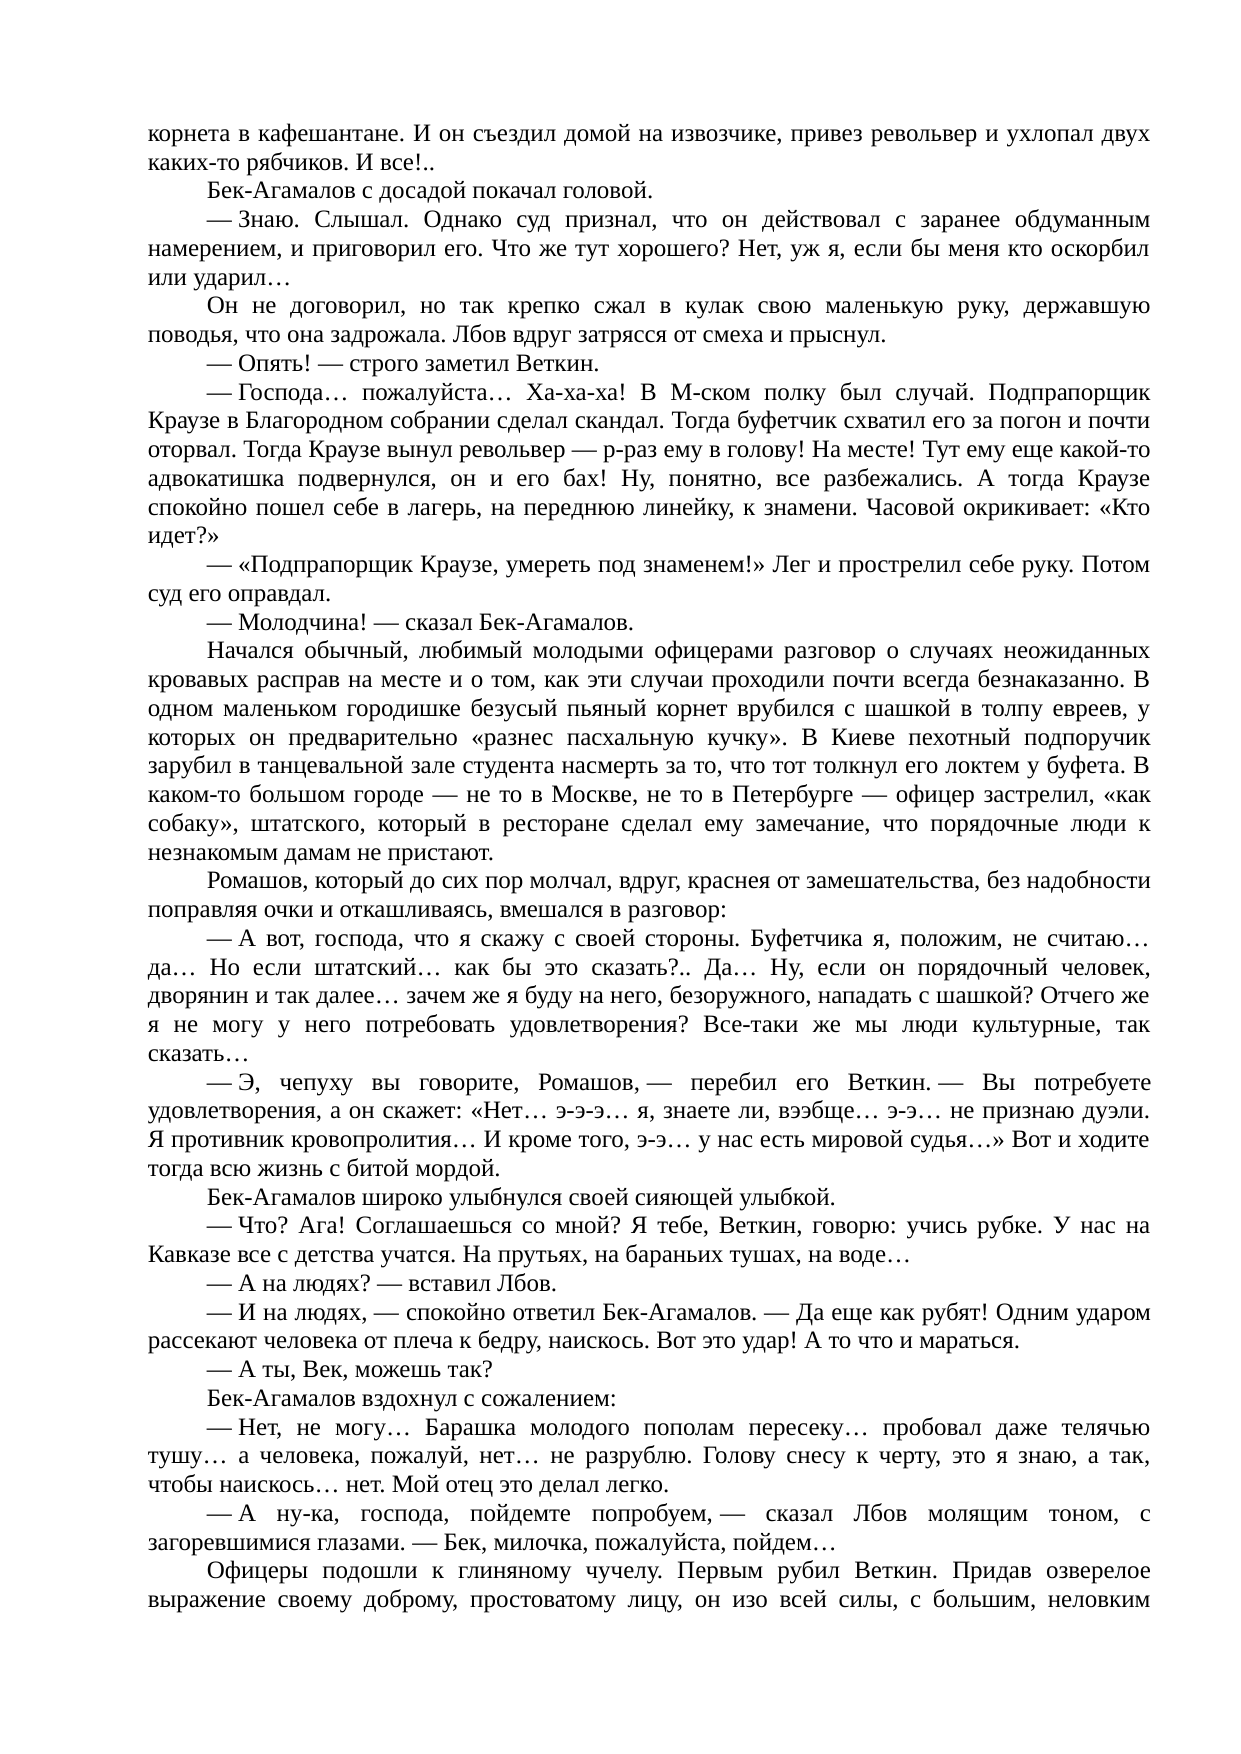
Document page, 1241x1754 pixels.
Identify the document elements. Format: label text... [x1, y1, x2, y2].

text Ромашов, который до сих пор молчал, вдруг, краснея от замешательства, без надобности поправляя очки и откашливаясь, вмешался в разговор: [148, 866, 1152, 923]
text — А вот, господа, что я скажу с своей стороны. Буфетчика я, положим, не считаю… да… Но если штатский… как бы это сказать?.. Да… Ну, если он порядочный человек, дворянин и так далее… зачем же я буду на него, безоружного, нападать с шашкой? Отчего же я не могу у него потребовать удовлетворения? Все-таки же мы люди культурные, так сказать… [148, 923, 1152, 1067]
text Бек-Агамалов широко улыбнулся своей сияющей улыбкой. [148, 1182, 1152, 1211]
text — Нет, не могу… Барашка молодого пополам пересеку… пробовал даже телячью тушу… а человека, пожалуй, нет… не разрублю. Голову снесу к черту, это я знаю, а так, чтобы наискось… нет. Мой отец это делал легко. [148, 1412, 1152, 1498]
text — И на людях, — спокойно ответил Бек-Агамалов. — Да еще как рубят! Одним ударом рассекают человека от плеча к бедру, наискось. Вот это удар! А то что и мараться. [148, 1297, 1152, 1354]
text — Э, чепуху вы говорите, Ромашов, — перебил его Веткин. — Вы потребуете удовлетворения, а он скажет: «Нет… э-э-э… я, знаете ли, вээбще… э-э… не признаю дуэли. Я противник кровопролития… И кроме того, э-э… у нас есть мировой судья…» Вот и ходите тогда всю жизнь с битой мордой. [148, 1067, 1152, 1182]
text Начался обычный, любимый молодыми офицерами разговор о случаях неожиданных кровавых расправ на месте и о том, как эти случаи проходили почти всегда безнаказанно. В одном маленьком городишке безусый пьяный корнет врубился с шашкой в толпу евреев, у которых он предварительно «разнес пасхальную кучку». В Киеве пехотный подпоручик зарубил в танцевальной зале студента насмерть за то, что тот толкнул его локтем у буфета. В каком-то большом городе — не то в Москве, не то в Петербурге — офицер застрелил, «как собаку», штатского, который в ресторане сделал ему замечание, что порядочные люди к незнакомым дамам не пристают. [148, 636, 1152, 866]
text Бек-Агамалов с досадой покачал головой. [148, 176, 1152, 204]
text — Молодчина! — сказал Бек-Агамалов. [148, 607, 1152, 636]
text Офицеры подошли к глиняному чучелу. Первым рубил Веткин. Придав озверелое выражение своему доброму, простоватому лицу, он изо всей силы, с большим, неловким [148, 1556, 1152, 1613]
text — Господа… пожалуйста… Ха-ха-ха! В М-ском полку был случай. Подпрапорщик Краузе в Благородном собрании сделал скандал. Тогда буфетчик схватил его за погон и почти оторвал. Тогда Краузе вынул револьвер — р-раз ему в голову! На месте! Тут ему еще какой-то адвокатишка подвернулся, он и его бах! Ну, понятно, все разбежались. А тогда Краузе спокойно пошел себе в лагерь, на переднюю линейку, к знамени. Часовой окрикивает: «Кто идет?» [148, 377, 1152, 549]
text — «Подпрапорщик Краузе, умереть под знаменем!» Лег и прострелил себе руку. Потом суд его оправдал. [148, 549, 1152, 607]
text корнета в кафешантане. И он съездил домой на извозчике, привез револьвер и ухлопал двух каких-то рябчиков. И все!.. [148, 118, 1152, 176]
text — А ну-ка, господа, пойдемте попробуем, — сказал Лбов молящим тоном, с загоревшимися глазами. — Бек, милочка, пожалуйста, пойдем… [148, 1498, 1152, 1556]
text — А на людях? — вставил Лбов. [148, 1268, 1152, 1297]
text — Что? Ага! Соглашаешься со мной? Я тебе, Веткин, говорю: учись рубке. У нас на Кавказе все с детства учатся. На прутьях, на бараньих тушах, на воде… [148, 1211, 1152, 1268]
text Он не договорил, но так крепко сжал в кулак свою маленькую руку, державшую поводья, что она задрожала. Лбов вдруг затрясся от смеха и прыснул. [148, 291, 1152, 348]
text — А ты, Век, можешь так? [148, 1354, 1152, 1383]
text — Опять! — строго заметил Веткин. [148, 348, 1152, 377]
text Бек-Агамалов вздохнул с сожалением: [148, 1383, 1152, 1412]
text — Знаю. Слышал. Однако суд признал, что он действовал с заранее обдуманным намерением, и приговорил его. Что же тут хорошего? Нет, уж я, если бы меня кто оскорбил или ударил… [148, 204, 1152, 291]
